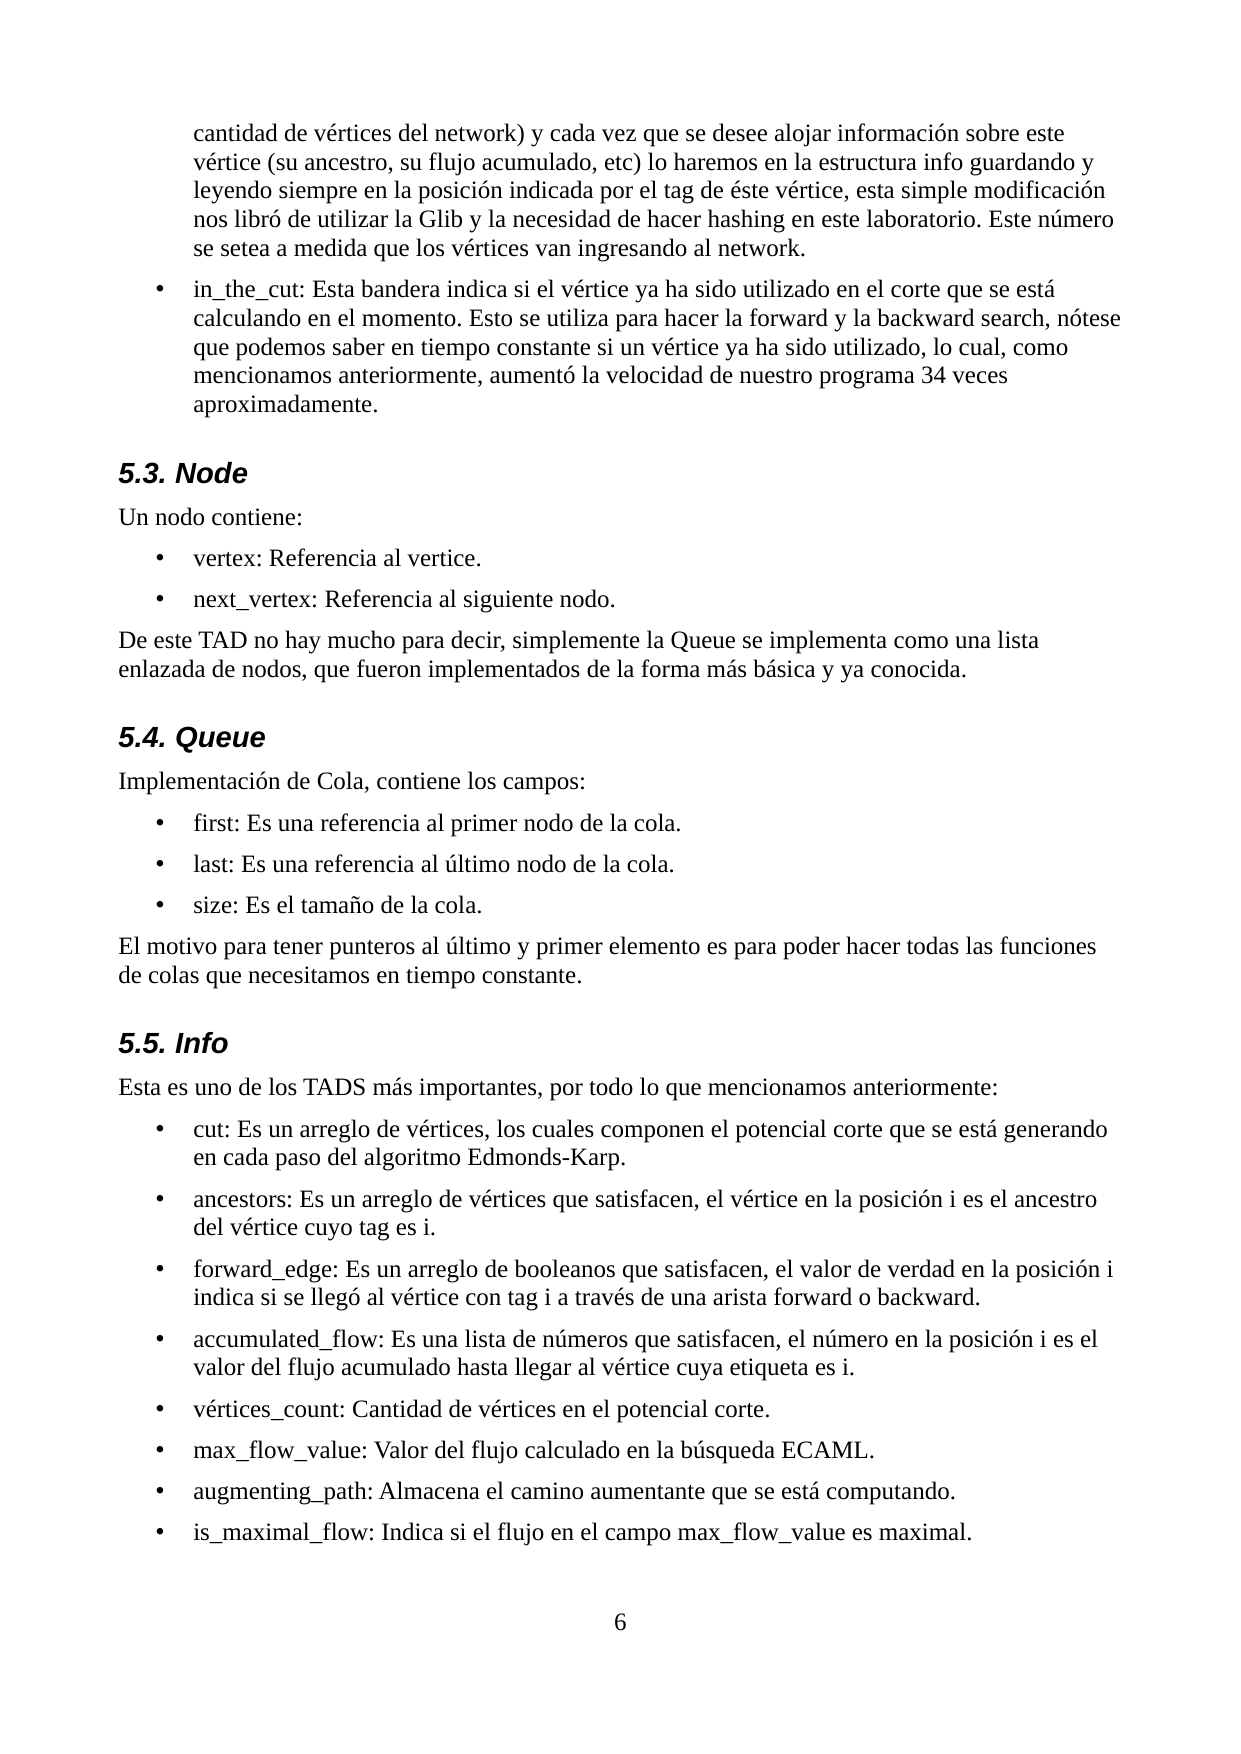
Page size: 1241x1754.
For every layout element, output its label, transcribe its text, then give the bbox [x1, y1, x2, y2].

subtitle Info [118, 1026, 1122, 1060]
subtitle Node [118, 456, 1122, 489]
subtitle Queue [118, 720, 1122, 754]
list vértices_count: Cantidad de vértices en el potencial corte. [156, 1394, 1122, 1422]
list is_maximal_flow: Indica si el flujo en el campo max_flow_value es maximal. [156, 1517, 1122, 1546]
list size: Es el tamaño de la cola. [156, 890, 1122, 919]
list in_the_cut: Esta bandera indica si el vértice ya ha sido utilizado en el corte que se está calculando en el momento. Esto se utiliza para hacer la forward y la backward search, nótese que podemos saber en tiempo constante si un vértice ya ha sido utilizado, lo cual, como mencionamos anteriormente, aumentó la velocidad de nuestro programa 34 veces aproximadamente. [156, 274, 1122, 418]
list next_vertex: Referencia al siguiente nodo. [156, 584, 1122, 613]
list last: Es una referencia al último nodo de la cola. [156, 849, 1122, 878]
list cantidad de vértices del network) y cada vez que se desee alojar información sobre este vértice (su ancestro, su flujo acumulado, etc) lo haremos en la estructura info guardando y leyendo siempre en la posición indicada por el tag de éste vértice, esta simple modificación nos libró de utilizar la Glib y la necesidad de hacer hashing en este laboratorio. Este número se setea a medida que los vértices van ingresando al network. [156, 118, 1122, 262]
list forward_edge: Es un arreglo de booleanos que satisfacen, el valor de verdad en la posición i indica si se llegó al vértice con tag i a través de una arista forward o backward. [156, 1254, 1122, 1311]
text Implementación de Cola, contiene los campos: [118, 766, 1122, 795]
text El motivo para tener punteros al último y primer elemento es para poder hacer todas las funciones de colas que necesitamos en tiempo constante. [118, 931, 1122, 989]
list cut: Es un arreglo de vértices, los cuales componen el potencial corte que se está generando en cada paso del algoritmo Edmonds-Karp. [156, 1114, 1122, 1171]
list ancestors: Es un arreglo de vértices que satisfacen, el vértice en la posición i es el ancestro del vértice cuyo tag es i. [156, 1184, 1122, 1241]
text De este TAD no hay mucho para decir, simplemente la Queue se implementa como una lista enlazada de nodos, que fueron implementados de la forma más básica y ya conocida. [118, 625, 1122, 683]
list accumulated_flow: Es una lista de números que satisfacen, el número en la posición i es el valor del flujo acumulado hasta llegar al vértice cuya etiqueta es i. [156, 1324, 1122, 1381]
text Un nodo contiene: [118, 502, 1122, 530]
list max_flow_value: Valor del flujo calculado en la búsqueda ECAML. [156, 1435, 1122, 1464]
list first: Es una referencia al primer nodo de la cola. [156, 808, 1122, 836]
list augmenting_path: Almacena el camino aumentante que se está computando. [156, 1476, 1122, 1505]
text Esta es uno de los TADS más importantes, por todo lo que mencionamos anteriormente: [118, 1072, 1122, 1101]
list vertex: Referencia al vertice. [156, 543, 1122, 572]
